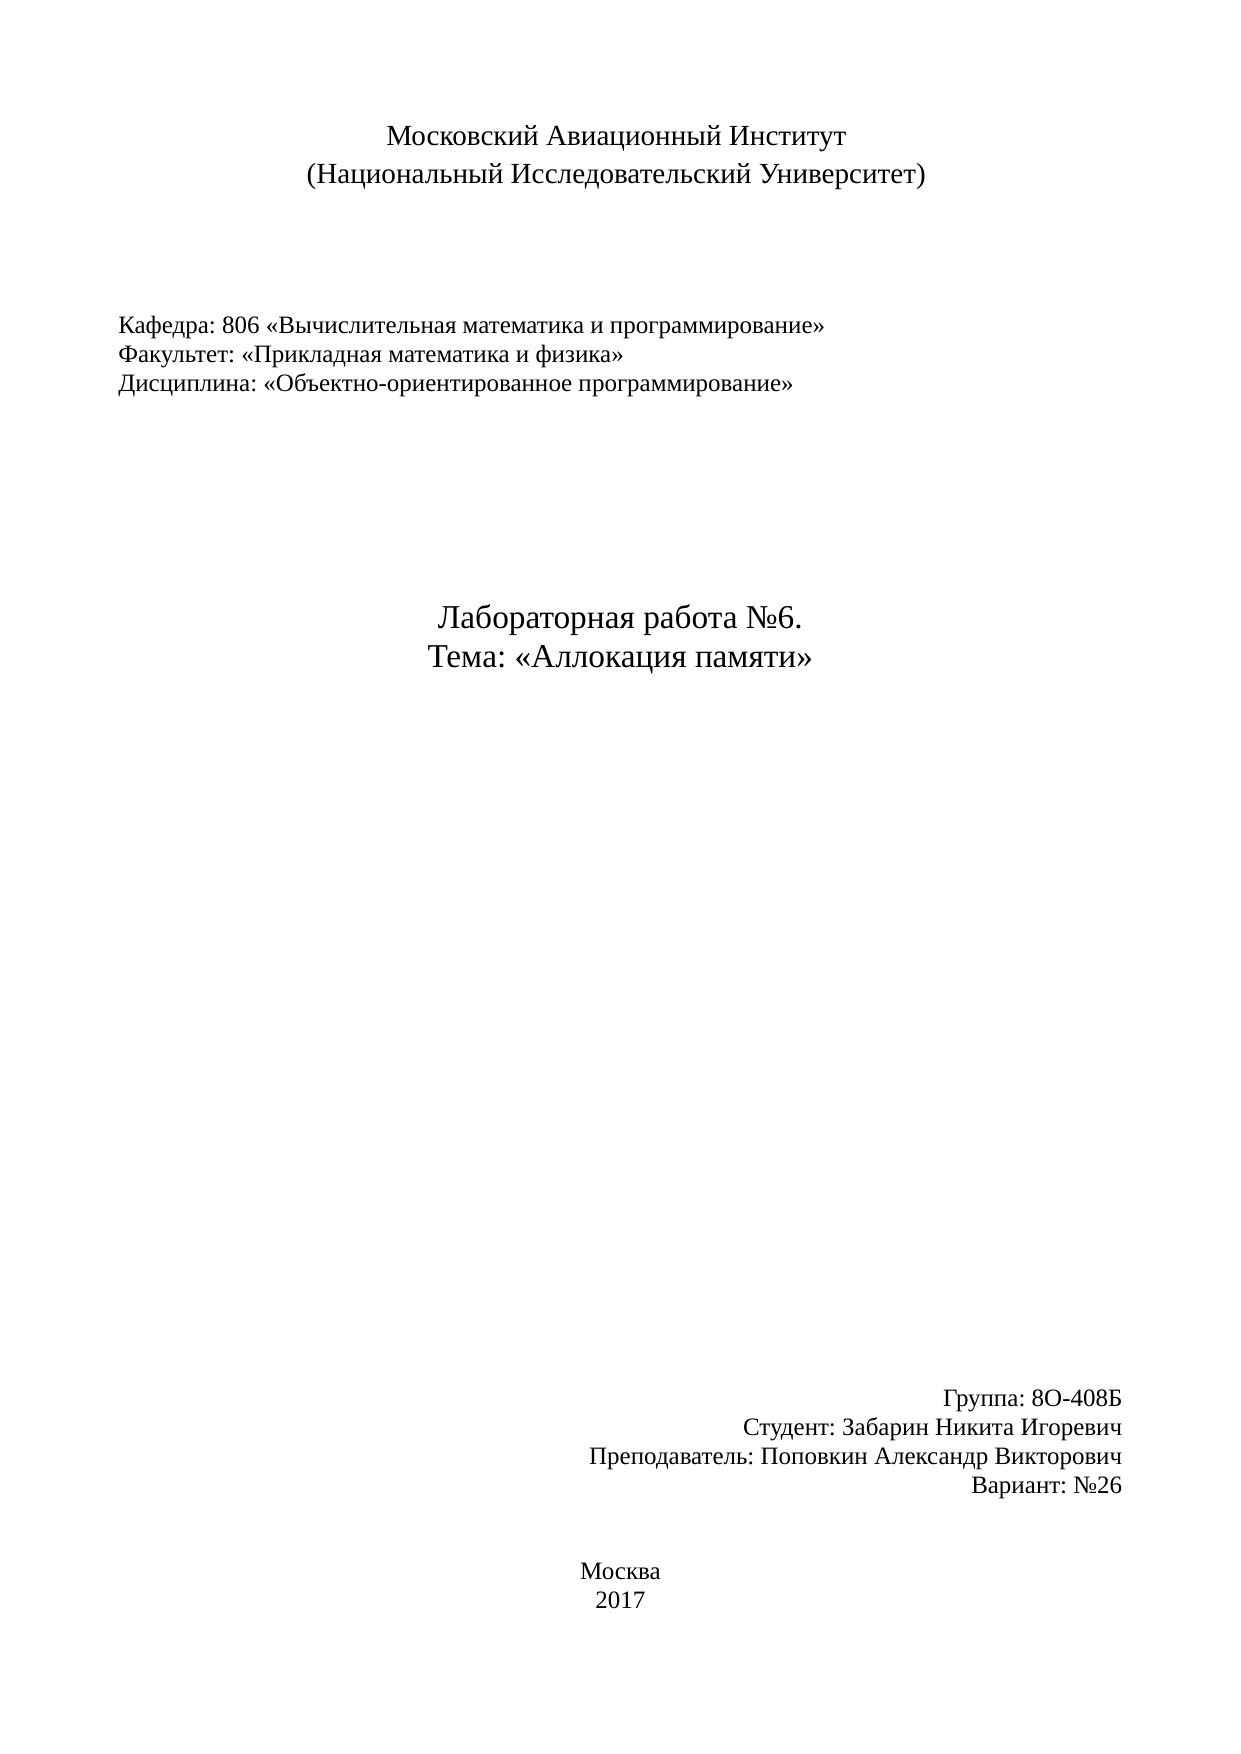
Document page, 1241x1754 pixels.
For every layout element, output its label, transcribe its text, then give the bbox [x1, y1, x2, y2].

text Лабораторная работа №6. [118, 598, 1122, 636]
text Студент: Забарин Никита Игоревич [118, 1412, 1122, 1441]
text Группа: 8О-408Б [118, 1383, 1122, 1412]
text (Национальный Исследовательский Университет) [118, 157, 1114, 190]
text 2017 [118, 1585, 1122, 1613]
text Преподаватель: Поповкин Александр Викторович [118, 1441, 1122, 1470]
text Московский Авиационный Институт [118, 118, 1114, 152]
text Кафедра: 806 «Вычислительная математика и программирование» [118, 310, 1122, 339]
text Москва [118, 1556, 1122, 1585]
text Факультет: «Прикладная математика и физика» [118, 339, 1122, 368]
text Дисциплина: «Объектно-ориентированное программирование» [118, 368, 1122, 396]
text Тема: «Аллокация памяти» [118, 636, 1122, 674]
text Вариант: №26 [118, 1470, 1122, 1498]
